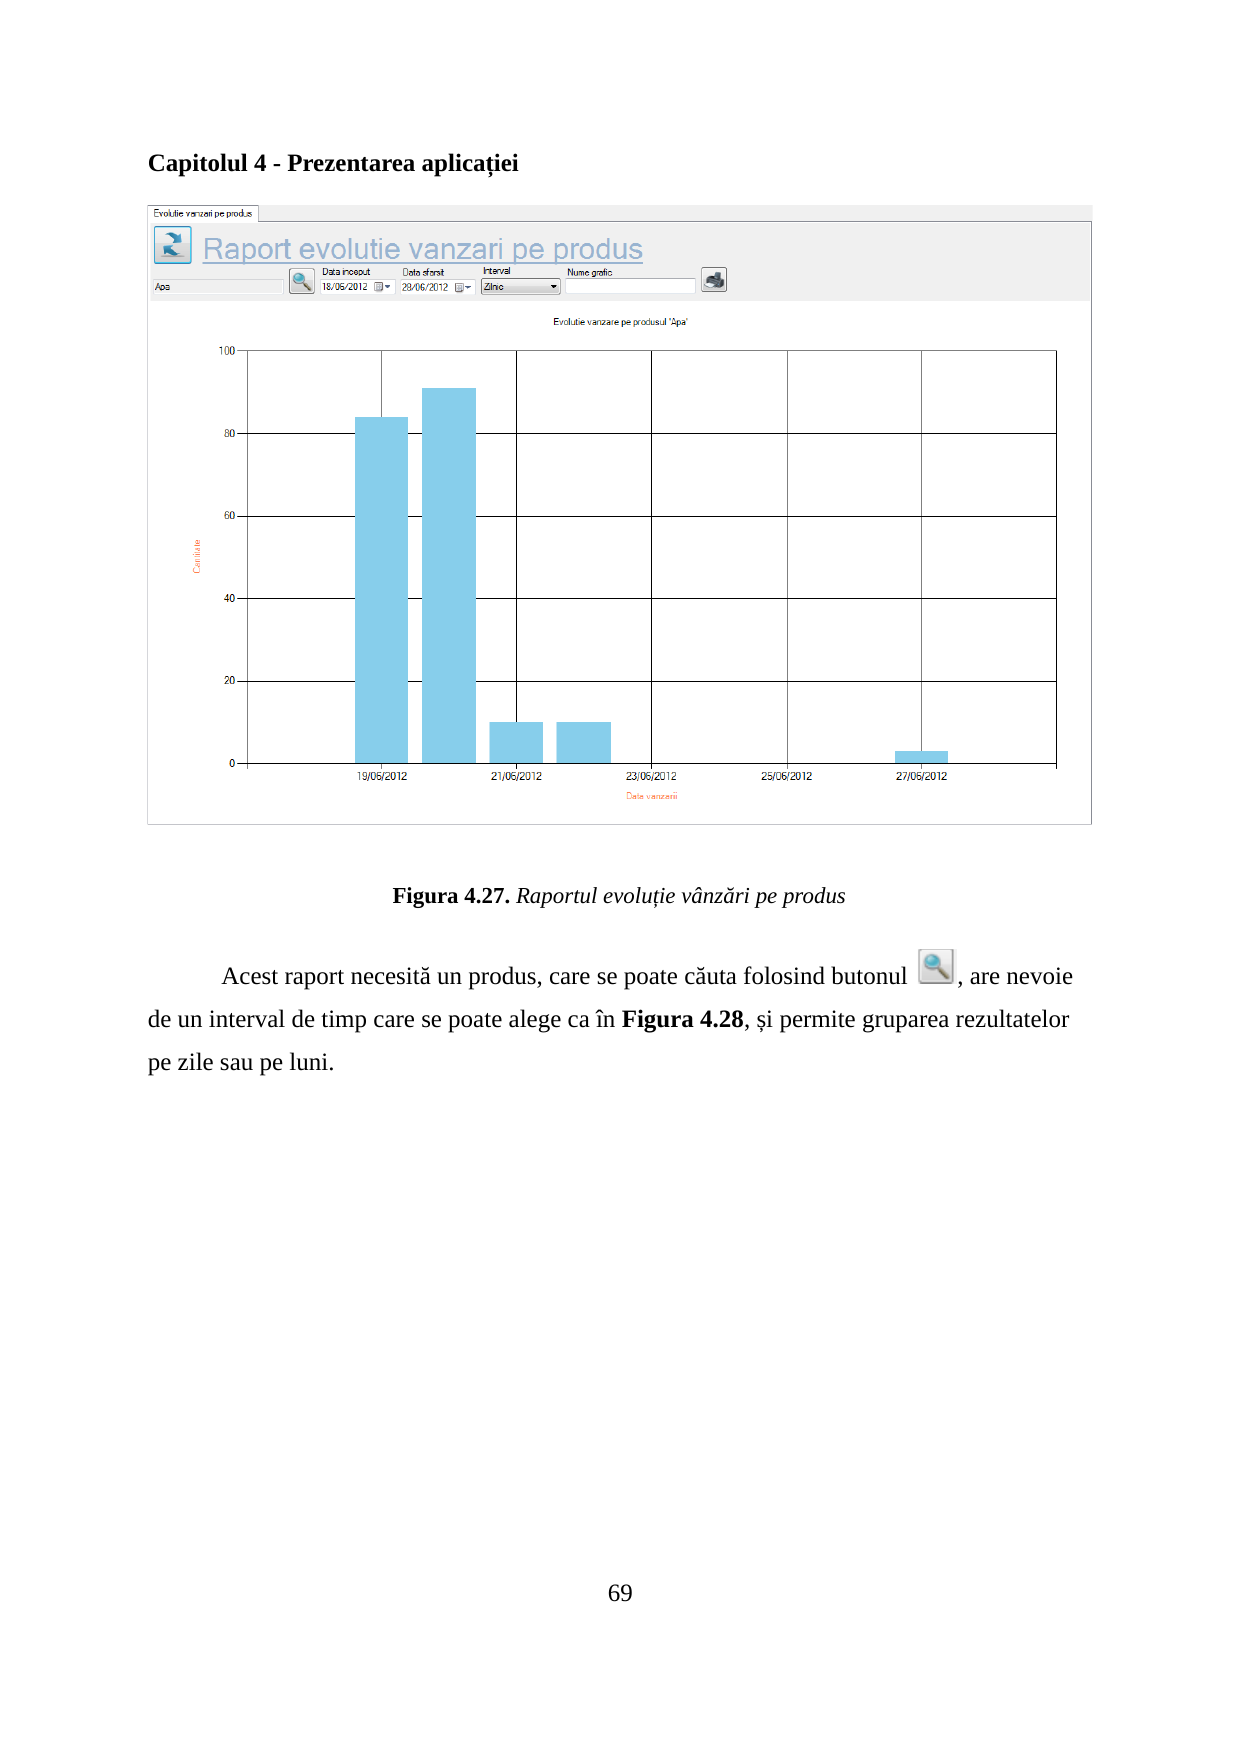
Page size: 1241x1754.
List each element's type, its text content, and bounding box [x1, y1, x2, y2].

picture [147, 205, 1093, 825]
picture [917, 949, 957, 984]
text Acest raport necesită un produs, care se poate căuta folosind butonul , are nevoie de un interval de timp care se poate alege ca în Figura 4.28, și permite gruparea rezultatelor pe zile sau pe luni. [148, 961, 1093, 1076]
text Figura 4.27. Raportul evoluție vânzări pe produs [148, 882, 1093, 909]
